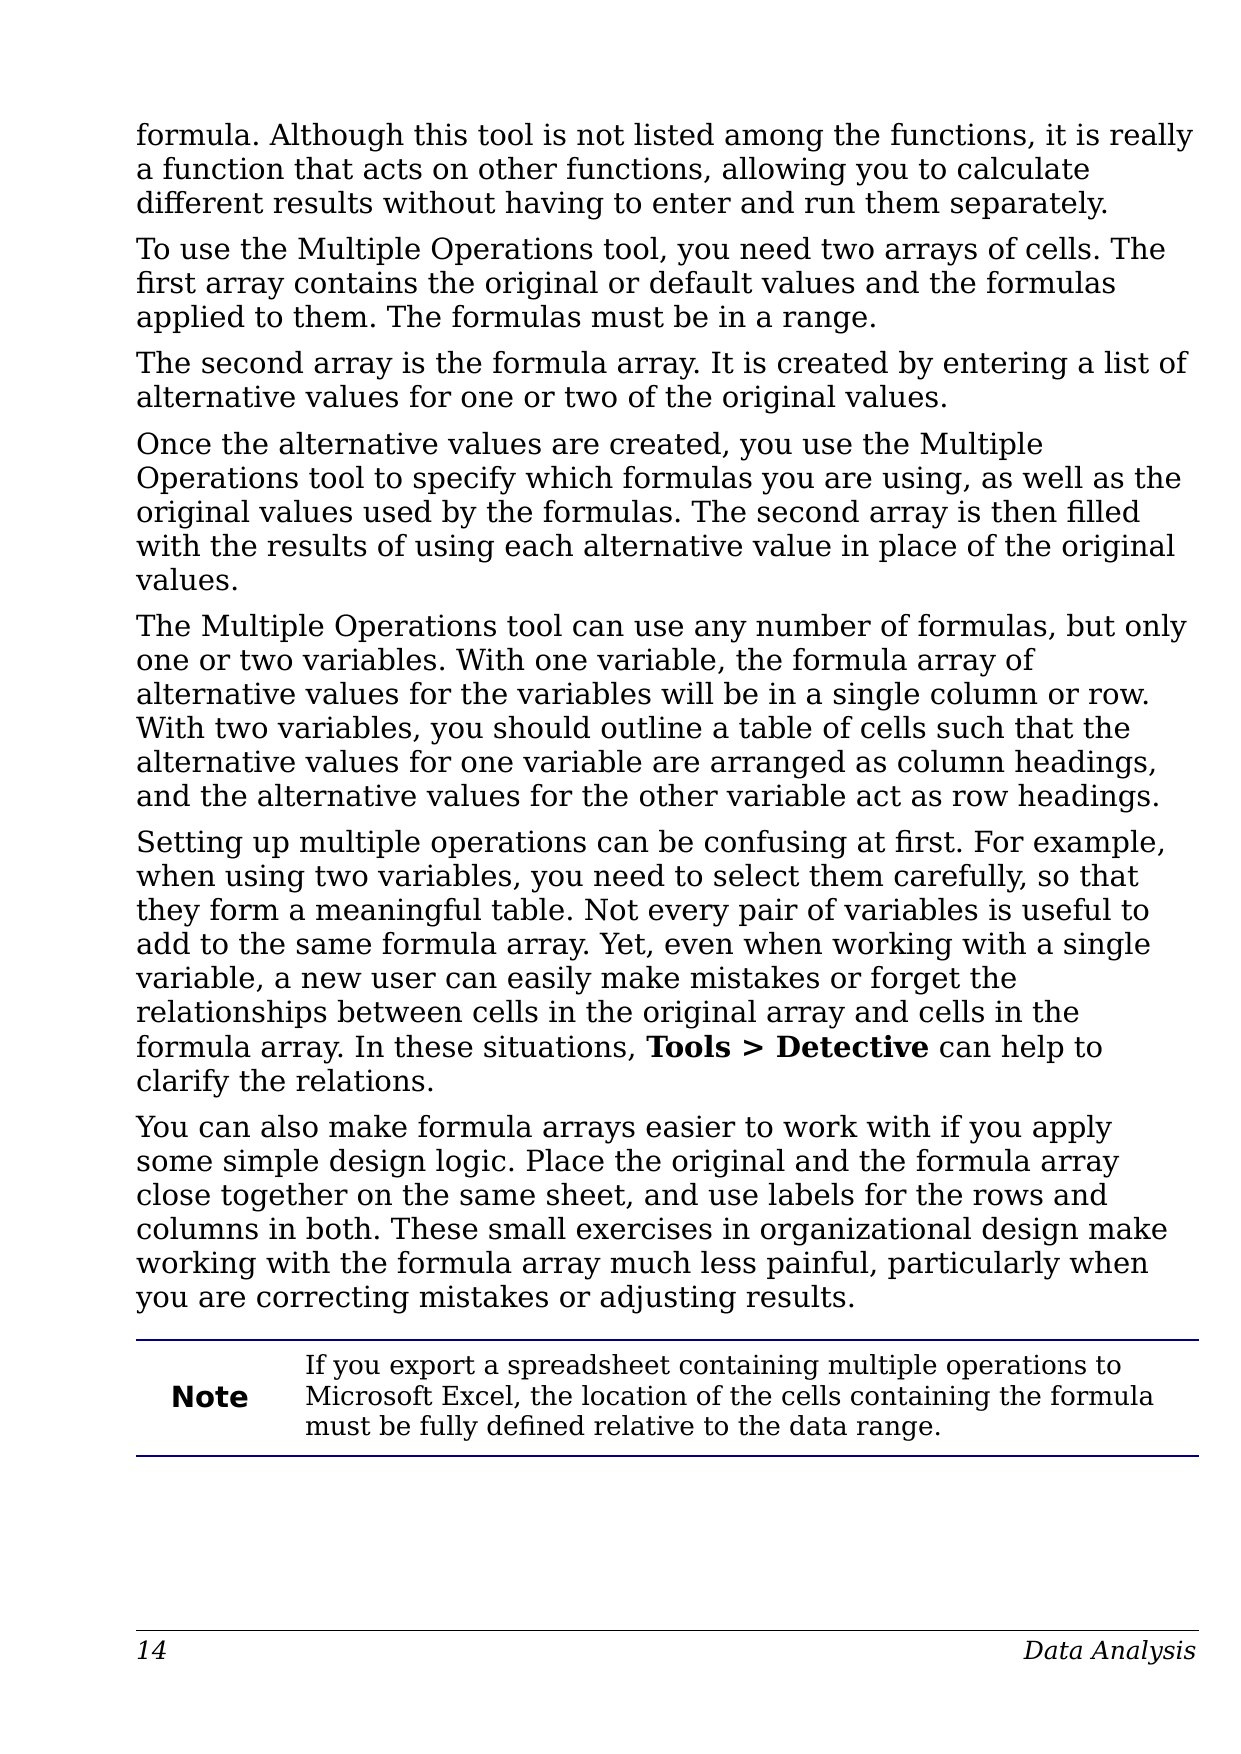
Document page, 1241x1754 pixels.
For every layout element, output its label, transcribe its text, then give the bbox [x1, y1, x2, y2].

text The Multiple Operations tool can use any number of formulas, but only one or two variables. With one variable, the formula array of alternative values for the variables will be in a single column or row. With two variables, you should outline a table of cells such that the alternative values for one variable are arranged as column headings, and the alternative values for the other variable act as row headings. [136, 609, 1199, 813]
text Setting up multiple operations can be confusing at first. For example, when using two variables, you need to select them carefully, so that they form a meaningful table. Not every pair of variables is useful to add to the same formula array. Yet, even when working with a single variable, a new user can easily make mistakes or forget the relationships between cells in the original array and cells in the formula array. In these situations, Tools > Detective can help to clarify the relations. [136, 826, 1199, 1098]
text You can also make formula arrays easier to work with if you apply some simple design logic. Place the original and the formula array close together on the same sheet, and use labels for the rows and columns in both. These small exercises in organizational design make working with the formula array much less painful, particularly when you are correcting mistakes or adjusting results. [136, 1110, 1199, 1314]
text To use the Multiple Operations tool, you need two arrays of cells. The first array contains the original or default values and the formulas applied to them. The formulas must be in a range. [136, 232, 1199, 334]
text The second array is the formula array. It is created by entering a list of alternative values for one or two of the original values. [136, 347, 1199, 415]
table_header Note [136, 1341, 283, 1454]
text formula. Although this tool is not listed among the functions, it is really a function that acts on other functions, allowing you to calculate different results without having to enter and run them separately. [136, 118, 1199, 220]
text Once the alternative values are created, you use the Multiple Operations tool to specify which formulas you are using, as well as the original values used by the formulas. The second array is then filled with the results of using each alternative value in place of the original values. [136, 427, 1199, 597]
table_header If you export a spreadsheet containing multiple operations to Microsoft Excel, the location of the cells containing the formula must be fully defined relative to the data range. [283, 1341, 1199, 1454]
